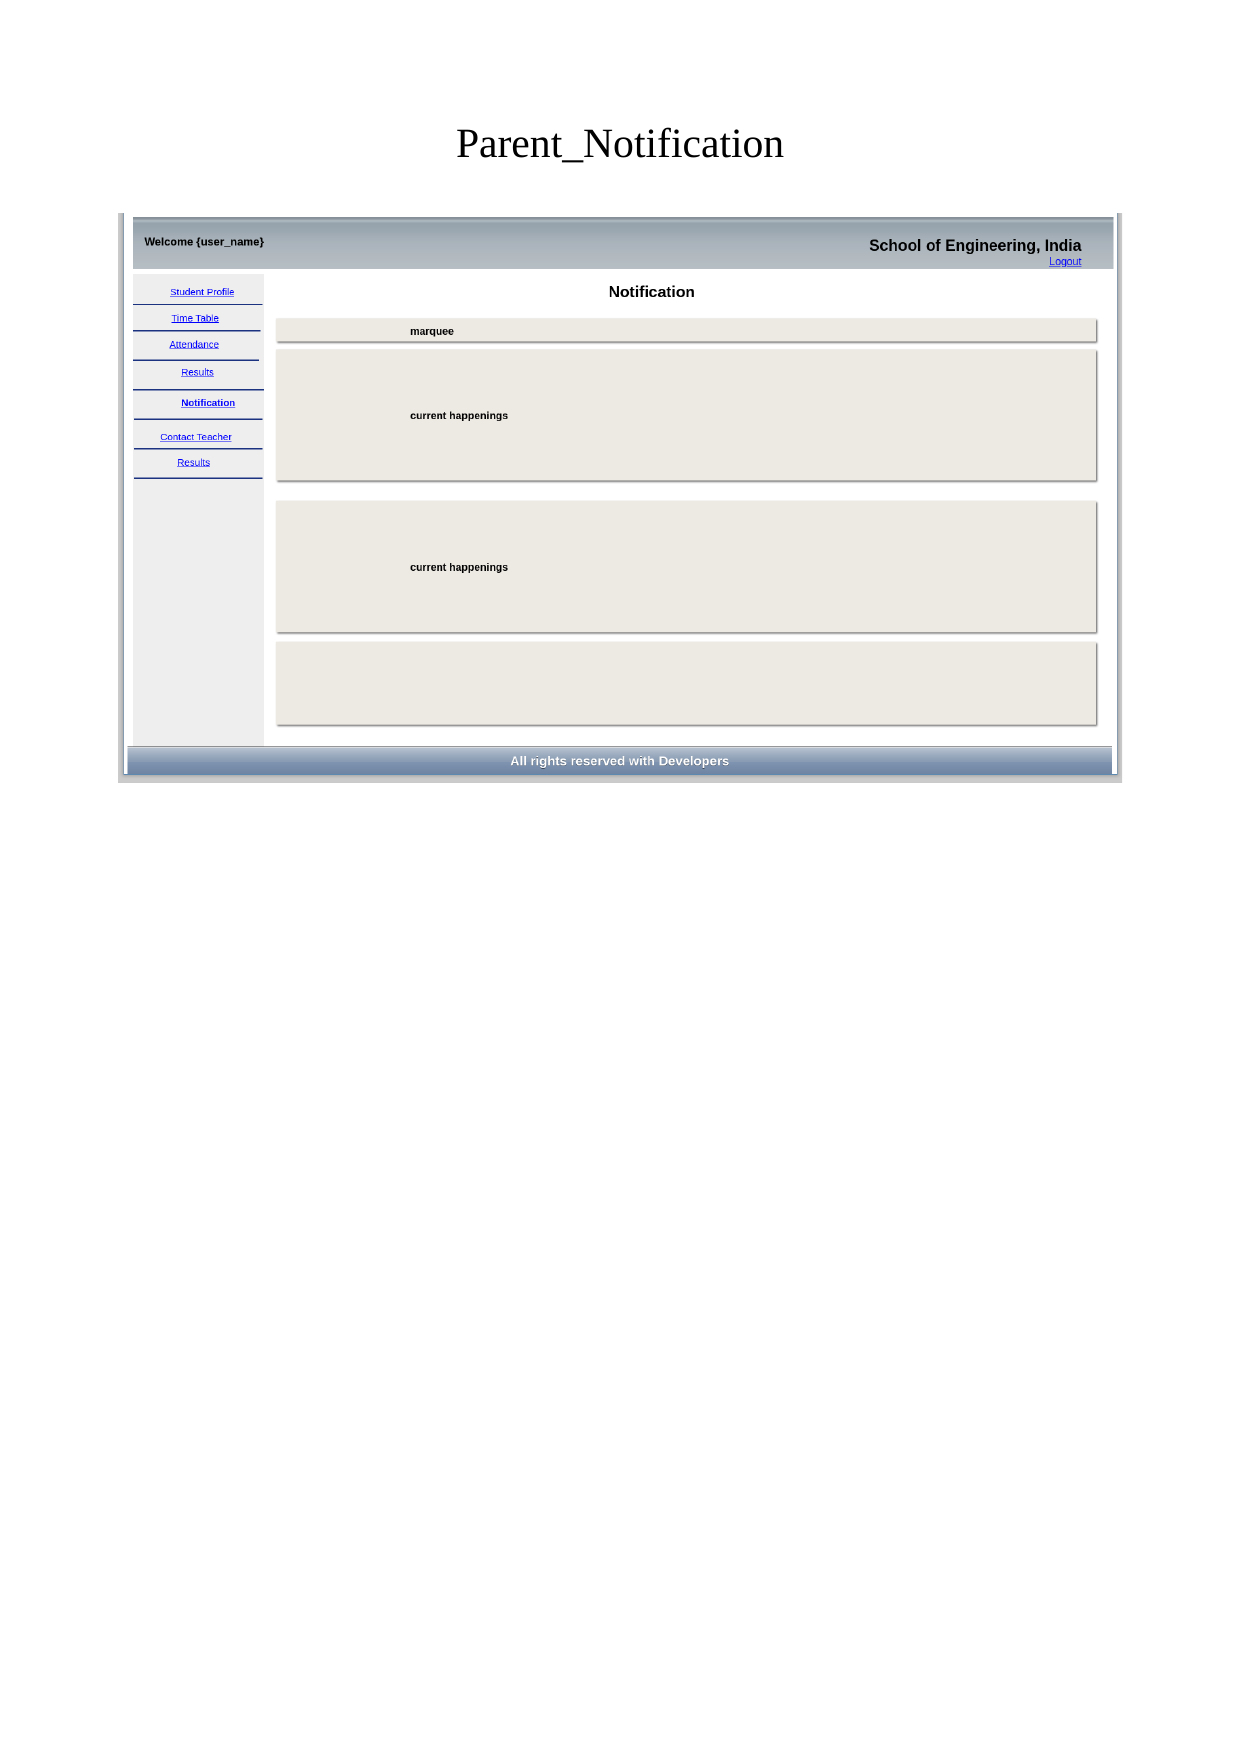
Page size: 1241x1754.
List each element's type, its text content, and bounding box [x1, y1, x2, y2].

text Parent_Notification [118, 118, 1122, 166]
picture [118, 213, 1123, 783]
